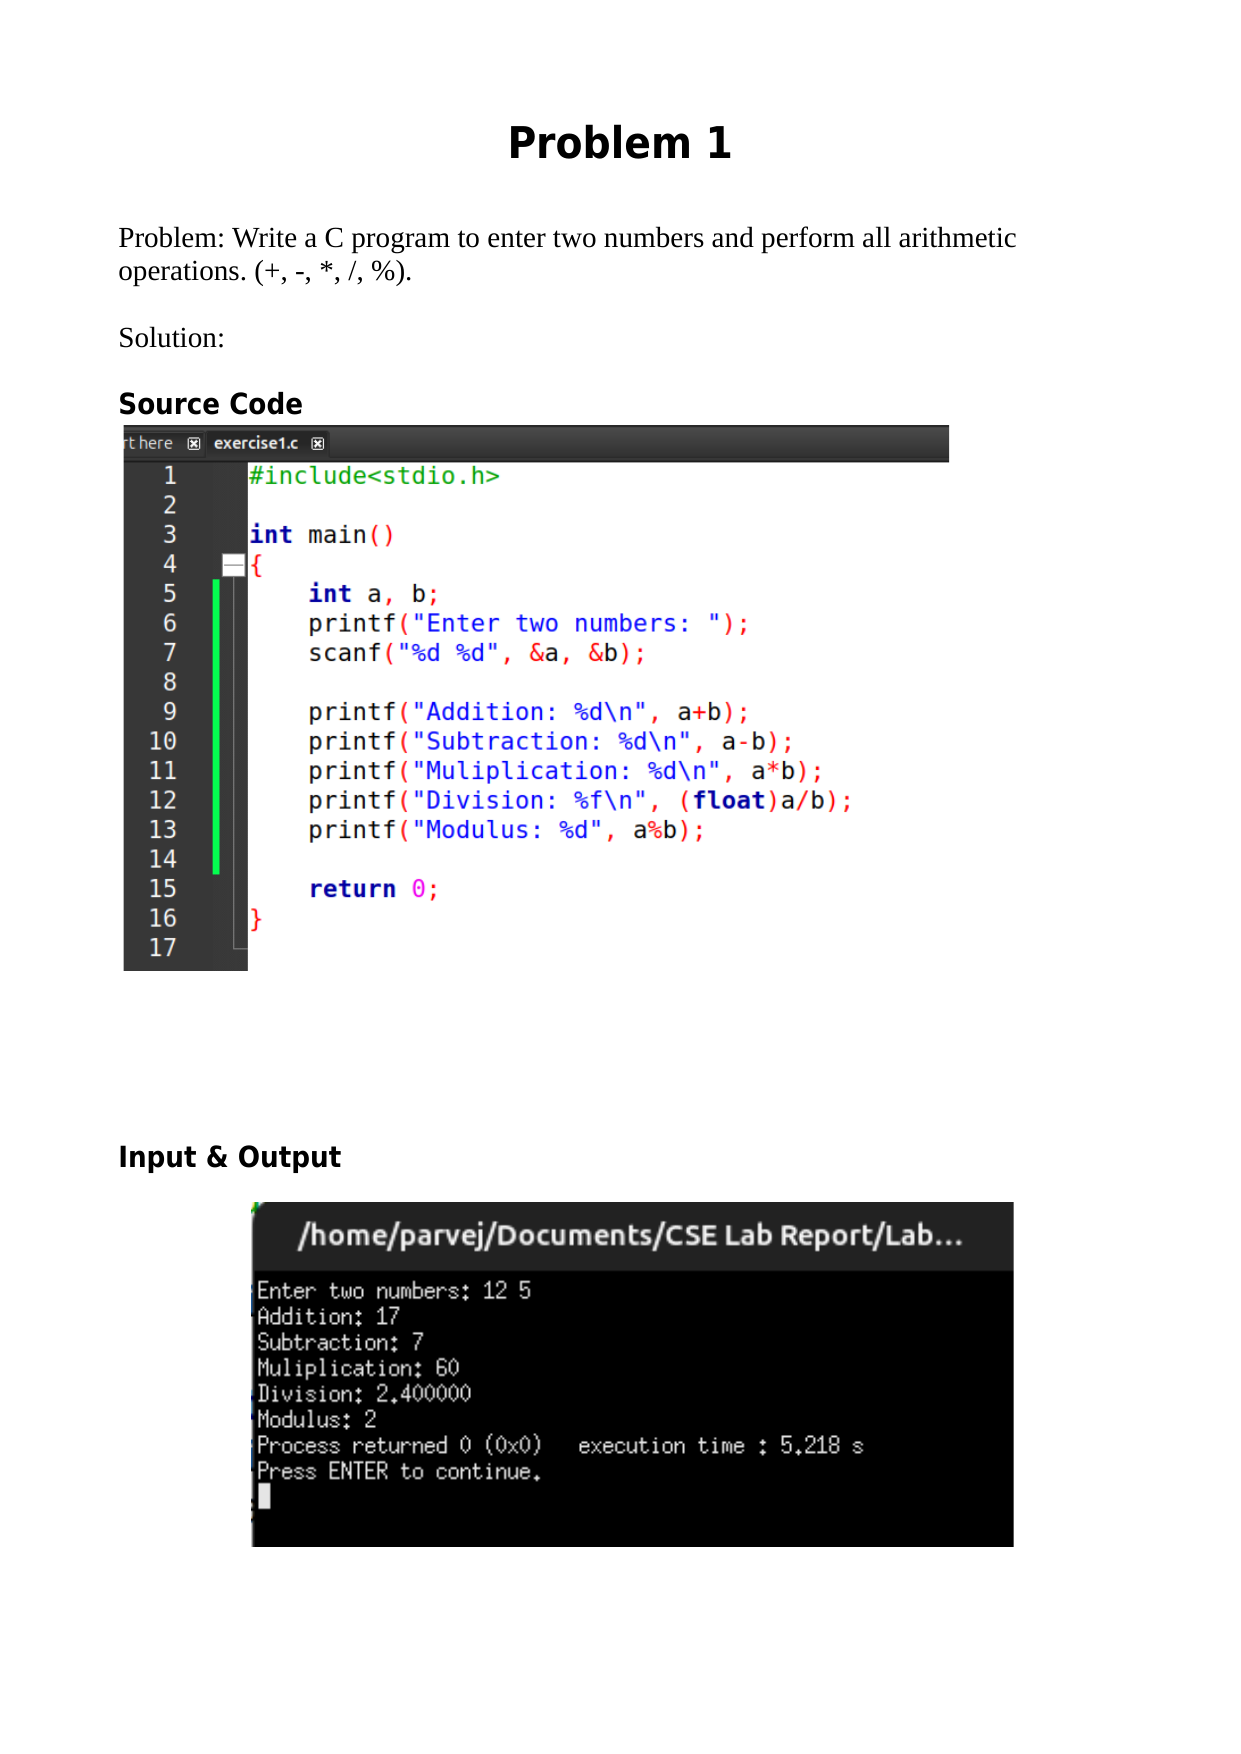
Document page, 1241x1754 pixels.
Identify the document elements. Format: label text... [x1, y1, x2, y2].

picture [123, 425, 950, 971]
text Solution: [118, 321, 1122, 354]
text Input & Output [118, 1140, 1122, 1174]
text Problem: Write a C program to enter two numbers and perform all arithmetic operations. (+, -, *, /, %). [118, 220, 1122, 287]
text Source Code [118, 388, 1122, 422]
picture [251, 1202, 1014, 1547]
text Problem 1 [118, 118, 1122, 169]
